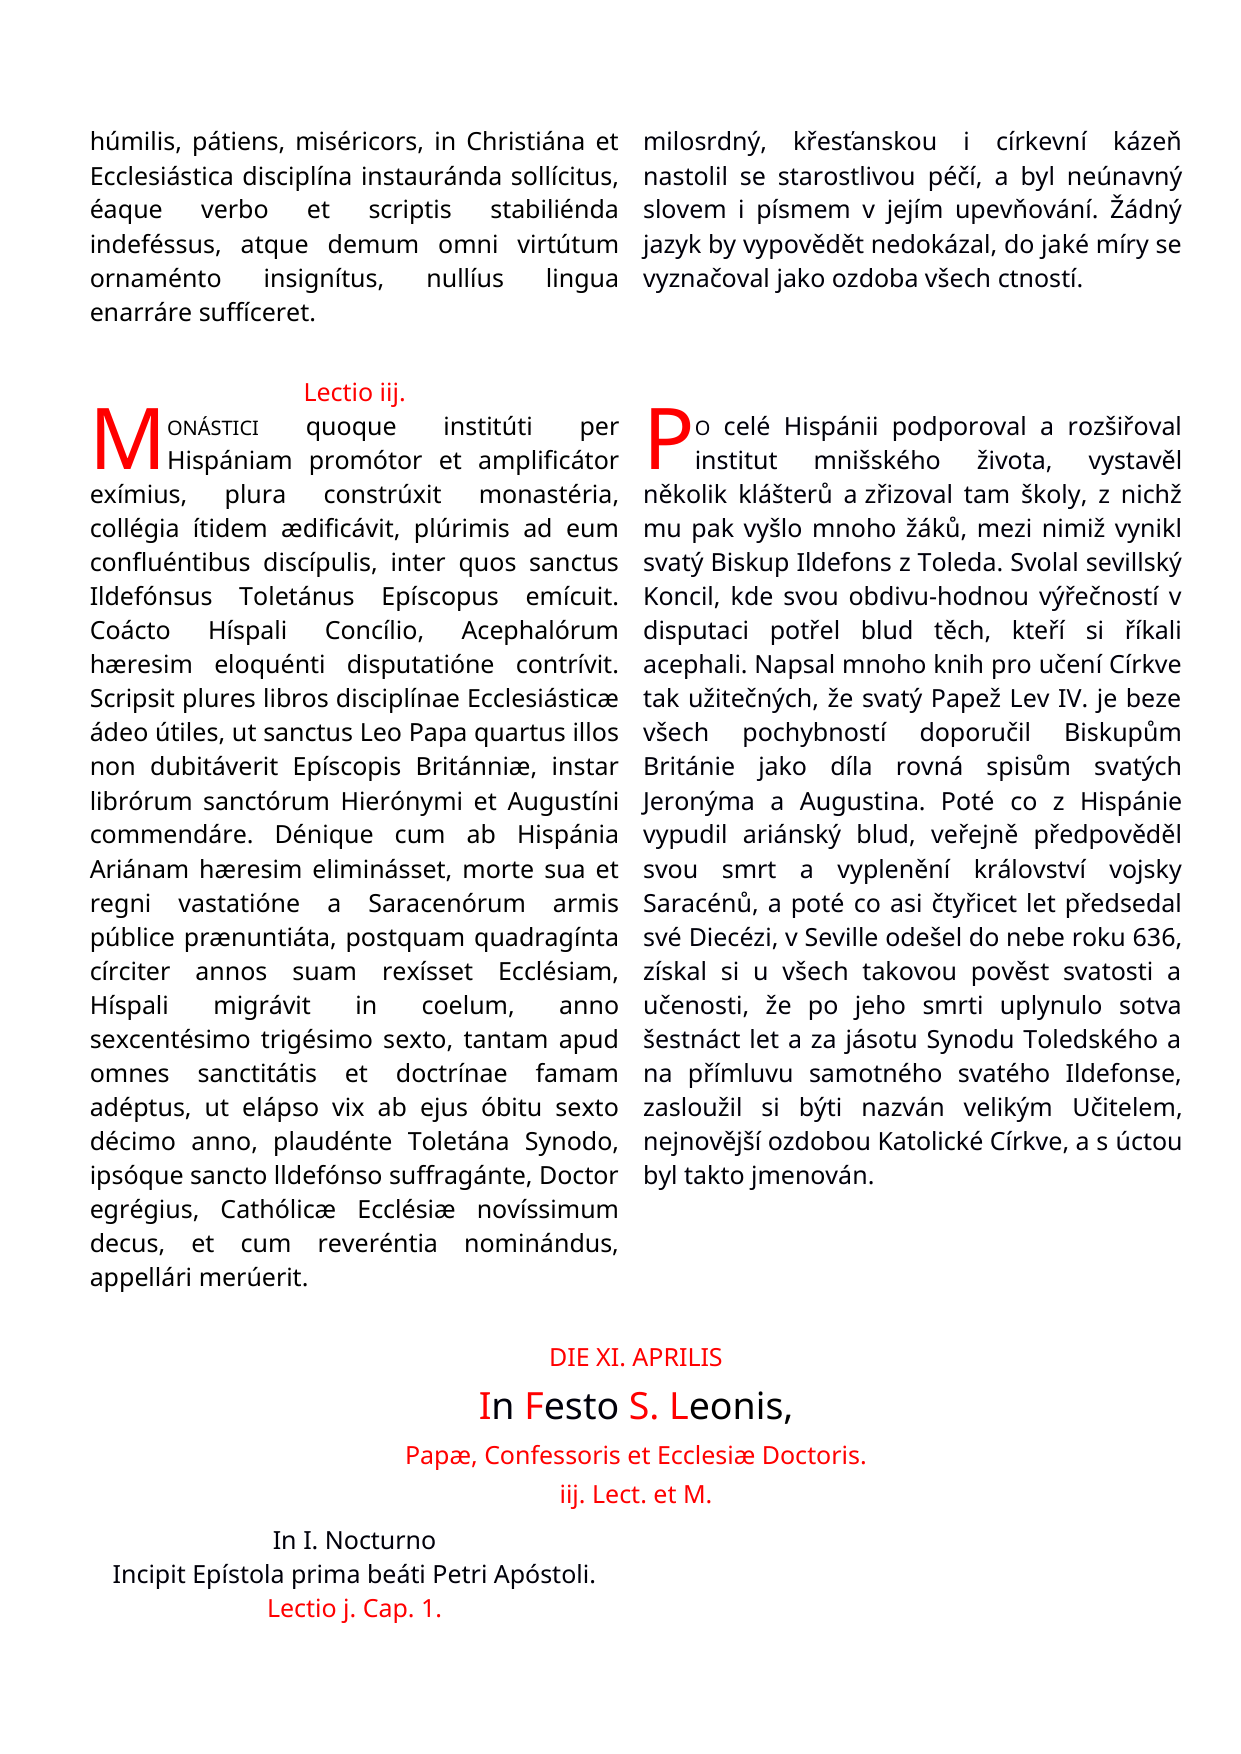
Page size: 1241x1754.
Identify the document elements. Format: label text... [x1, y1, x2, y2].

table_cell DIE XI. APRILIS In Festo S. Leonis, Papæ, Confessoris et Ecclesiæ Doctoris. iij. Lect. et M. [78, 1334, 1194, 1517]
table_cell milosrdný, křesťanskou i církevní kázeň nastolil se starostlivou péčí, a byl neúnavný slovem i písmem v jejím upevňování. Žádný jazyk by vypovědět nedokázal, do jaké míry se vyznačoval jako ozdoba všech ctností. [631, 118, 1194, 368]
table_cell Po celé Hispánii podporoval a rozšiřoval institut mnišského života, vystavěl několik klášterů a zřizoval tam školy, z nichž mu pak vyšlo mnoho žáků, mezi nimiž vynikl svatý Biskup Ildefons z Toleda. Svolal sevillský Koncil, kde svou obdivu-hodnou výřečností v disputaci potřel blud těch, kteří si říkali acephali. Napsal mnoho knih pro učení Církve tak užitečných, že svatý Papež Lev IV. je beze všech pochybností doporučil Biskupům Británie jako díla rovná spisům svatých Jeronýma a Augustina. Poté co z Hispánie vypudil ariánský blud, veřejně předpověděl svou smrt a vyplenění království vojsky Saracénů, a poté co asi čtyřicet let předsedal své Diecézi, v Seville odešel do nebe roku 636, získal si u všech takovou pověst svatosti a učenosti, že po jeho smrti uplynulo sotva šestnáct let a za jásotu Synodu Toledského a na přímluvu samotného svatého Ildefonse, zasloužil si býti nazván velikým Učitelem, nejnovější ozdobou Katolické Církve, a s úctou byl takto jmenován. [631, 369, 1194, 1334]
table_cell In I. Nocturno Incipit Epístola prima beáti Petri Apóstoli. Lectio j. Cap. 1. Petrus Apóstolus Jesu Christi, eléctis ádvenis dispersiónis Ponti, Galátiæ, Cappadóciæ, Asiæ, et Bithyniae secúndum præsciéntiam Dei Patris, in sanctificatiónem Spíritus, in obediéntiam, et aspersiónem sánguinis Jesu Christi: Grátia vobis, et pax multiplicétur. [78, 1517, 631, 1634]
table_cell Lectio iij. Monástici quoque institúti per Hispániam promótor et amplificátor exímius, plura constrúxit monastéria, collégia ítidem ædificávit, plúrimis ad eum confluéntibus discípulis, inter quos sanctus Ildefónsus Toletánus Epíscopus emícuit. Coácto Híspali Concílio, Acephalórum hæresim eloquénti disputatióne contrívit. Scripsit plures libros disciplínae Ecclesiásticæ ádeo útiles, ut sanctus Leo Papa quartus illos non dubitáverit Epíscopis Británniæ, instar librórum sanctórum Hierónymi et Augustíni commendáre. Dénique cum ab Hispánia Ariánam hæresim eliminásset, morte sua et regni vastatióne a Saracenórum armis públice prænuntiáta, postquam quadragínta círciter annos suam rexísset Ecclésiam, Híspali migrávit in coelum, anno sexcentésimo trigésimo sexto, tantam apud omnes sanctitátis et doctrínae famam adéptus, ut elápso vix ab ejus óbitu sexto décimo anno, plaudénte Toletána Synodo, ipsóque sancto lldefónso suffragánte, Doctor egrégius, Cathólicæ Ecclésiæ novíssimum decus, et cum reveréntia nominándus, appellári merúerit. [78, 369, 631, 1334]
table_cell [631, 1517, 1194, 1634]
table_cell húmilis, pátiens, miséricors, in Christiána et Ecclesiástica disciplína instauránda sollícitus, éaque verbo et scriptis stabiliénda indeféssus, atque demum omni virtútum ornaménto insignítus, nullíus lingua enarráre suffíceret. [78, 118, 631, 368]
